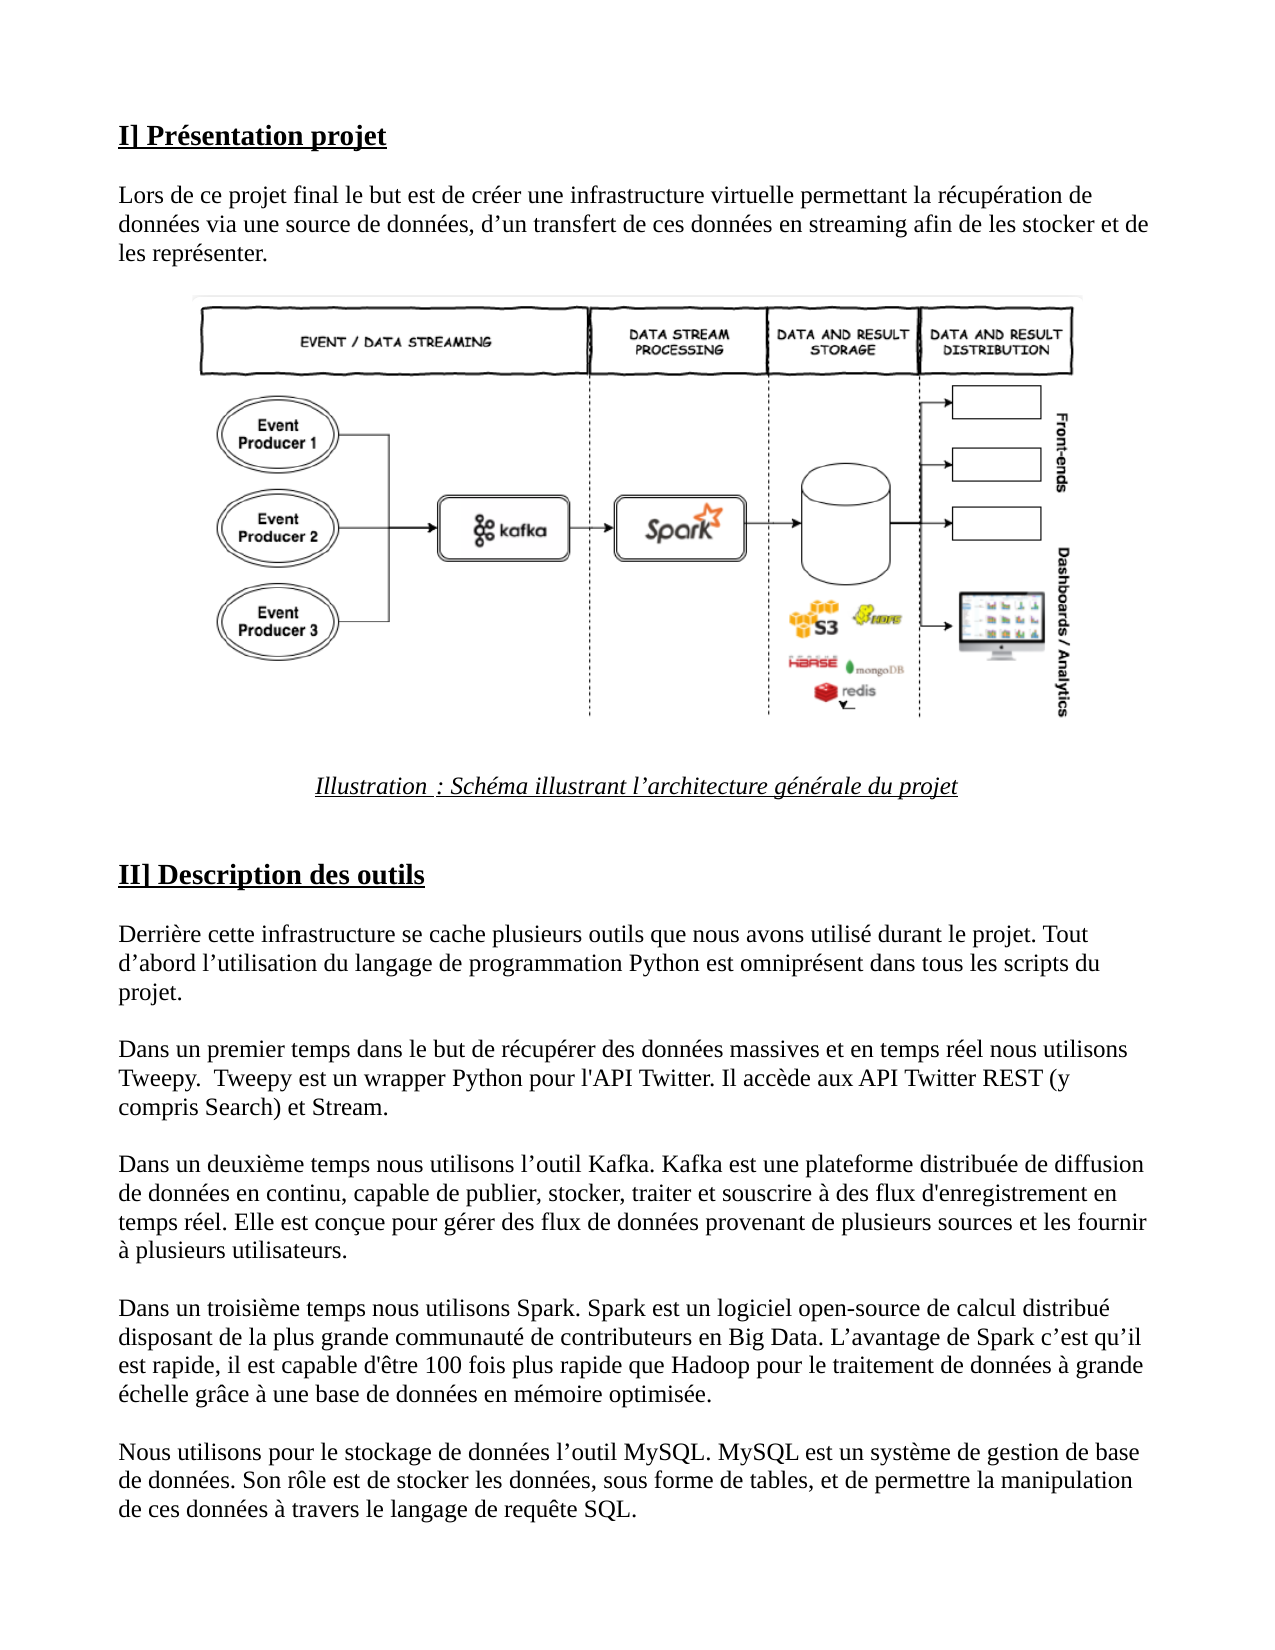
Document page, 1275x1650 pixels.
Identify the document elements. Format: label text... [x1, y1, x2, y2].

text II] Description des outils [118, 857, 1157, 891]
text I] Présentation projet [118, 118, 1157, 152]
text Nous utilisons pour le stockage de données l’outil MySQL. MySQL est un système de gestion de base de données. Son rôle est de stocker les données, sous forme de tables, et de permettre la manipulation de ces données à travers le langage de requête SQL. [118, 1437, 1157, 1523]
picture [192, 295, 1083, 742]
text Dans un deuxième temps nous utilisons l’outil Kafka. Kafka est une plateforme distribuée de diffusion de données en continu, capable de publier, stocker, traiter et souscrire à des flux d'enregistrement en temps réel. Elle est conçue pour gérer des flux de données provenant de plusieurs sources et les fournir à plusieurs utilisateurs. [118, 1149, 1157, 1264]
text Derrière cette infrastructure se cache plusieurs outils que nous avons utilisé durant le projet. Tout d’abord l’utilisation du langage de programmation Python est omniprésent dans tous les scripts du projet. [118, 919, 1157, 1006]
text Dans un premier temps dans le but de récupérer des données massives et en temps réel nous utilisons Tweepy. Tweepy est un wrapper Python pour l'API Twitter. Il accède aux API Twitter REST (y compris Search) et Stream. [118, 1034, 1157, 1121]
text Dans un troisième temps nous utilisons Spark. Spark est un logiciel open-source de calcul distribué disposant de la plus grande communauté de contributeurs en Big Data. L’avantage de Spark c’est qu’il est rapide, il est capable d'être 100 fois plus rapide que Hadoop pour le traitement de données à grande échelle grâce à une base de données en mémoire optimisée. [118, 1293, 1157, 1408]
text Illustration : Schéma illustrant l’architecture générale du projet [118, 771, 1157, 799]
text Lors de ce projet final le but est de créer une infrastructure virtuelle permettant la récupération de données via une source de données, d’un transfert de ces données en streaming afin de les stocker et de les représenter. [118, 180, 1157, 267]
